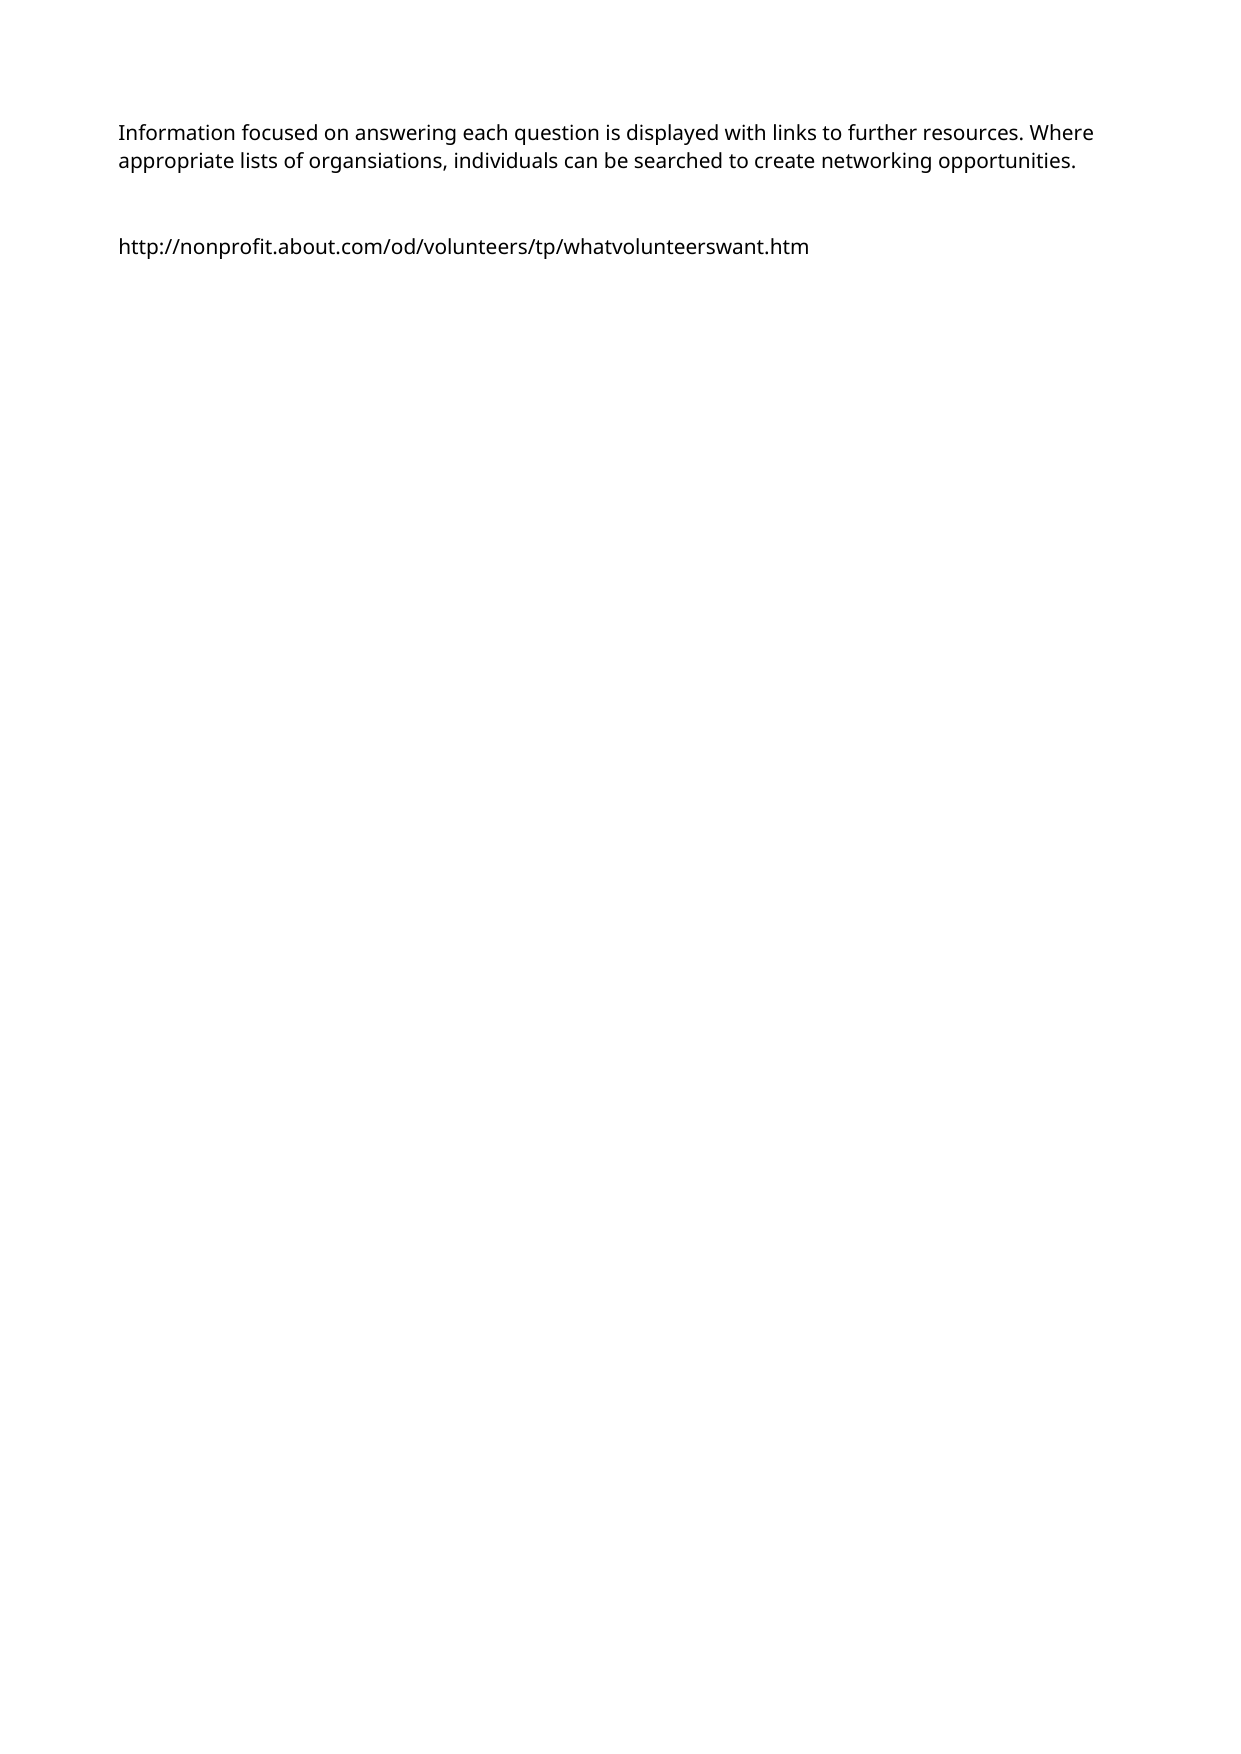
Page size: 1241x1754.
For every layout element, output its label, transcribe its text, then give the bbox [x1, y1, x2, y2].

text Information focused on answering each question is displayed with links to further resources. Where appropriate lists of organsiations, individuals can be searched to create networking opportunities. [118, 118, 1122, 175]
text http://nonprofit.about.com/od/volunteers/tp/whatvolunteerswant.htm [118, 232, 1122, 260]
